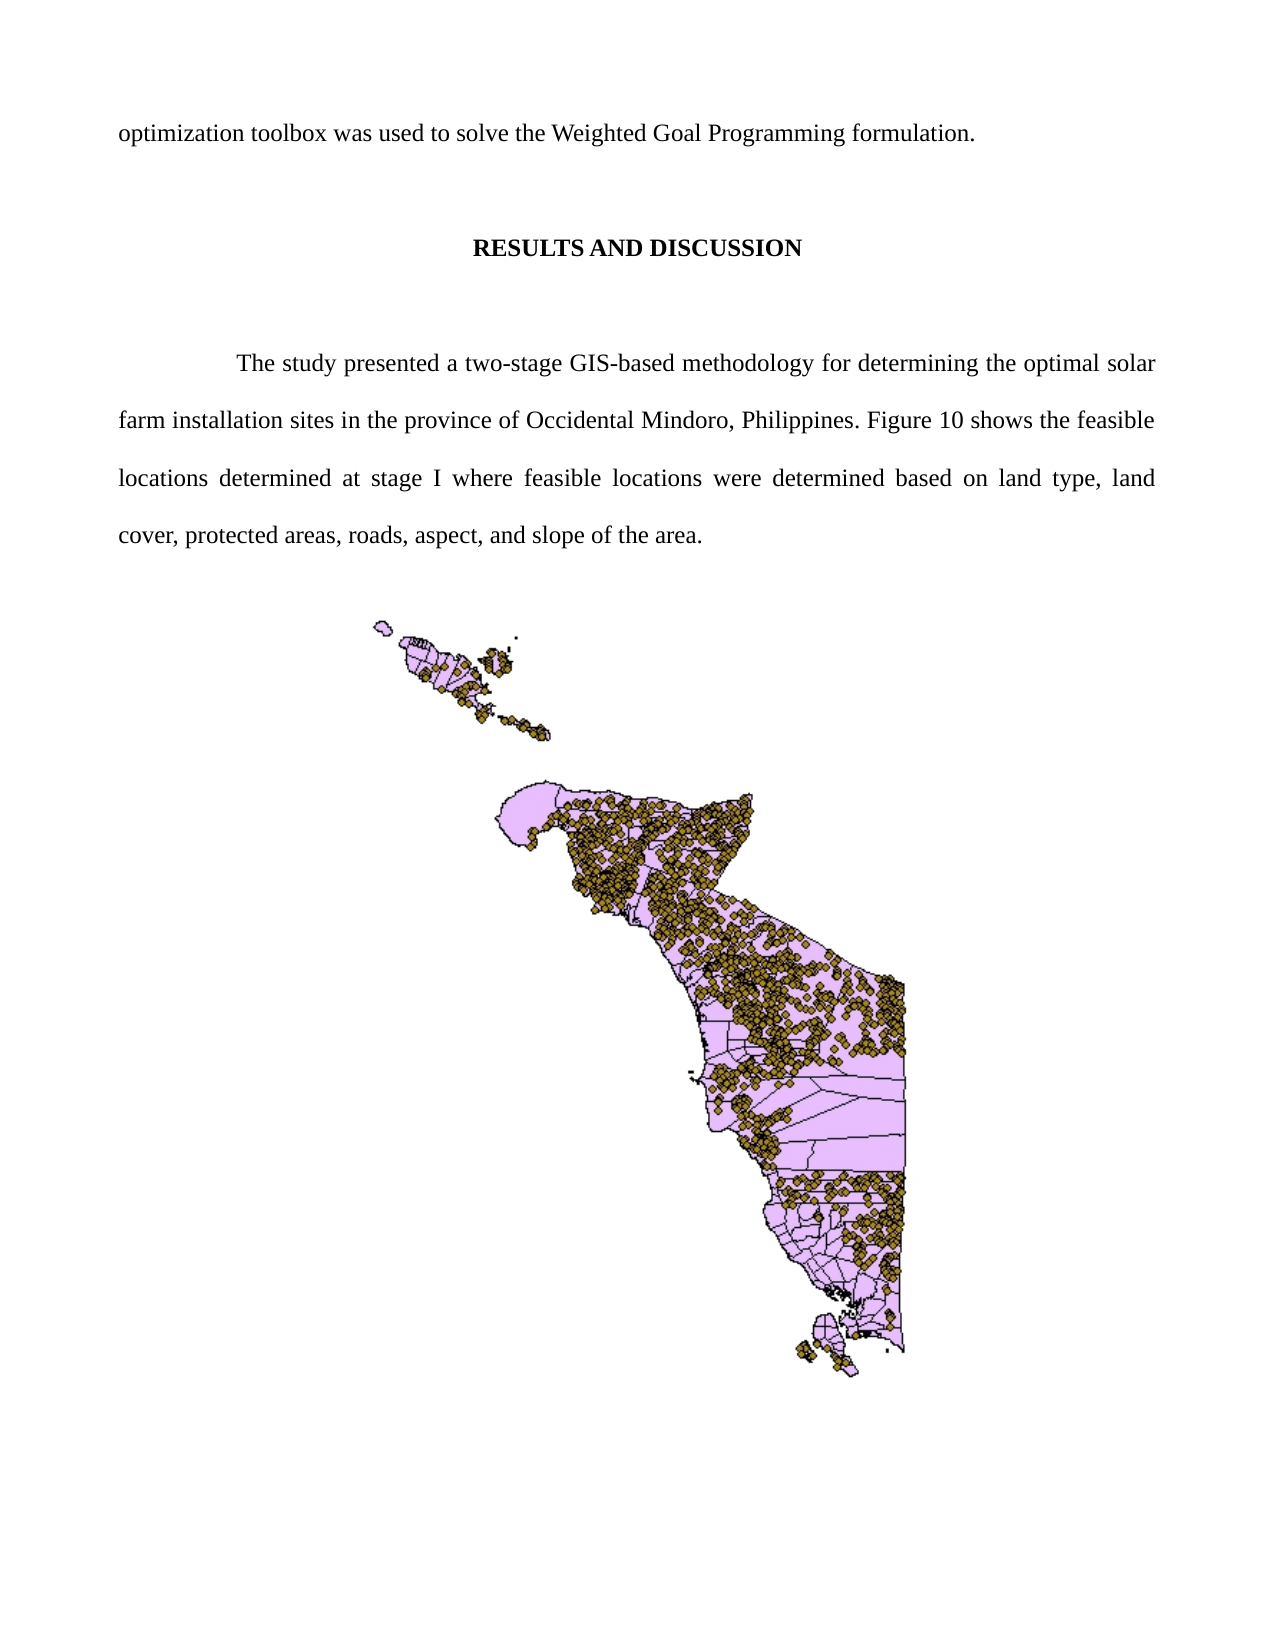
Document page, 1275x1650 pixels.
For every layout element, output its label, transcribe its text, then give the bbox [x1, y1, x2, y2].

text RESULTS AND DISCUSSION [118, 233, 1157, 262]
text The study presented a two-stage GIS-based methodology for determining the optimal solar farm installation sites in the province of Occidental Mindoro, Philippines. Figure 10 shows the feasible locations determined at stage I where feasible locations were determined based on land type, land cover, protected areas, roads, aspect, and slope of the area. [118, 348, 1157, 549]
text optimization toolbox was used to solve the Weighted Goal Programming formulation. [118, 118, 1157, 147]
picture [32, 578, 1243, 1419]
